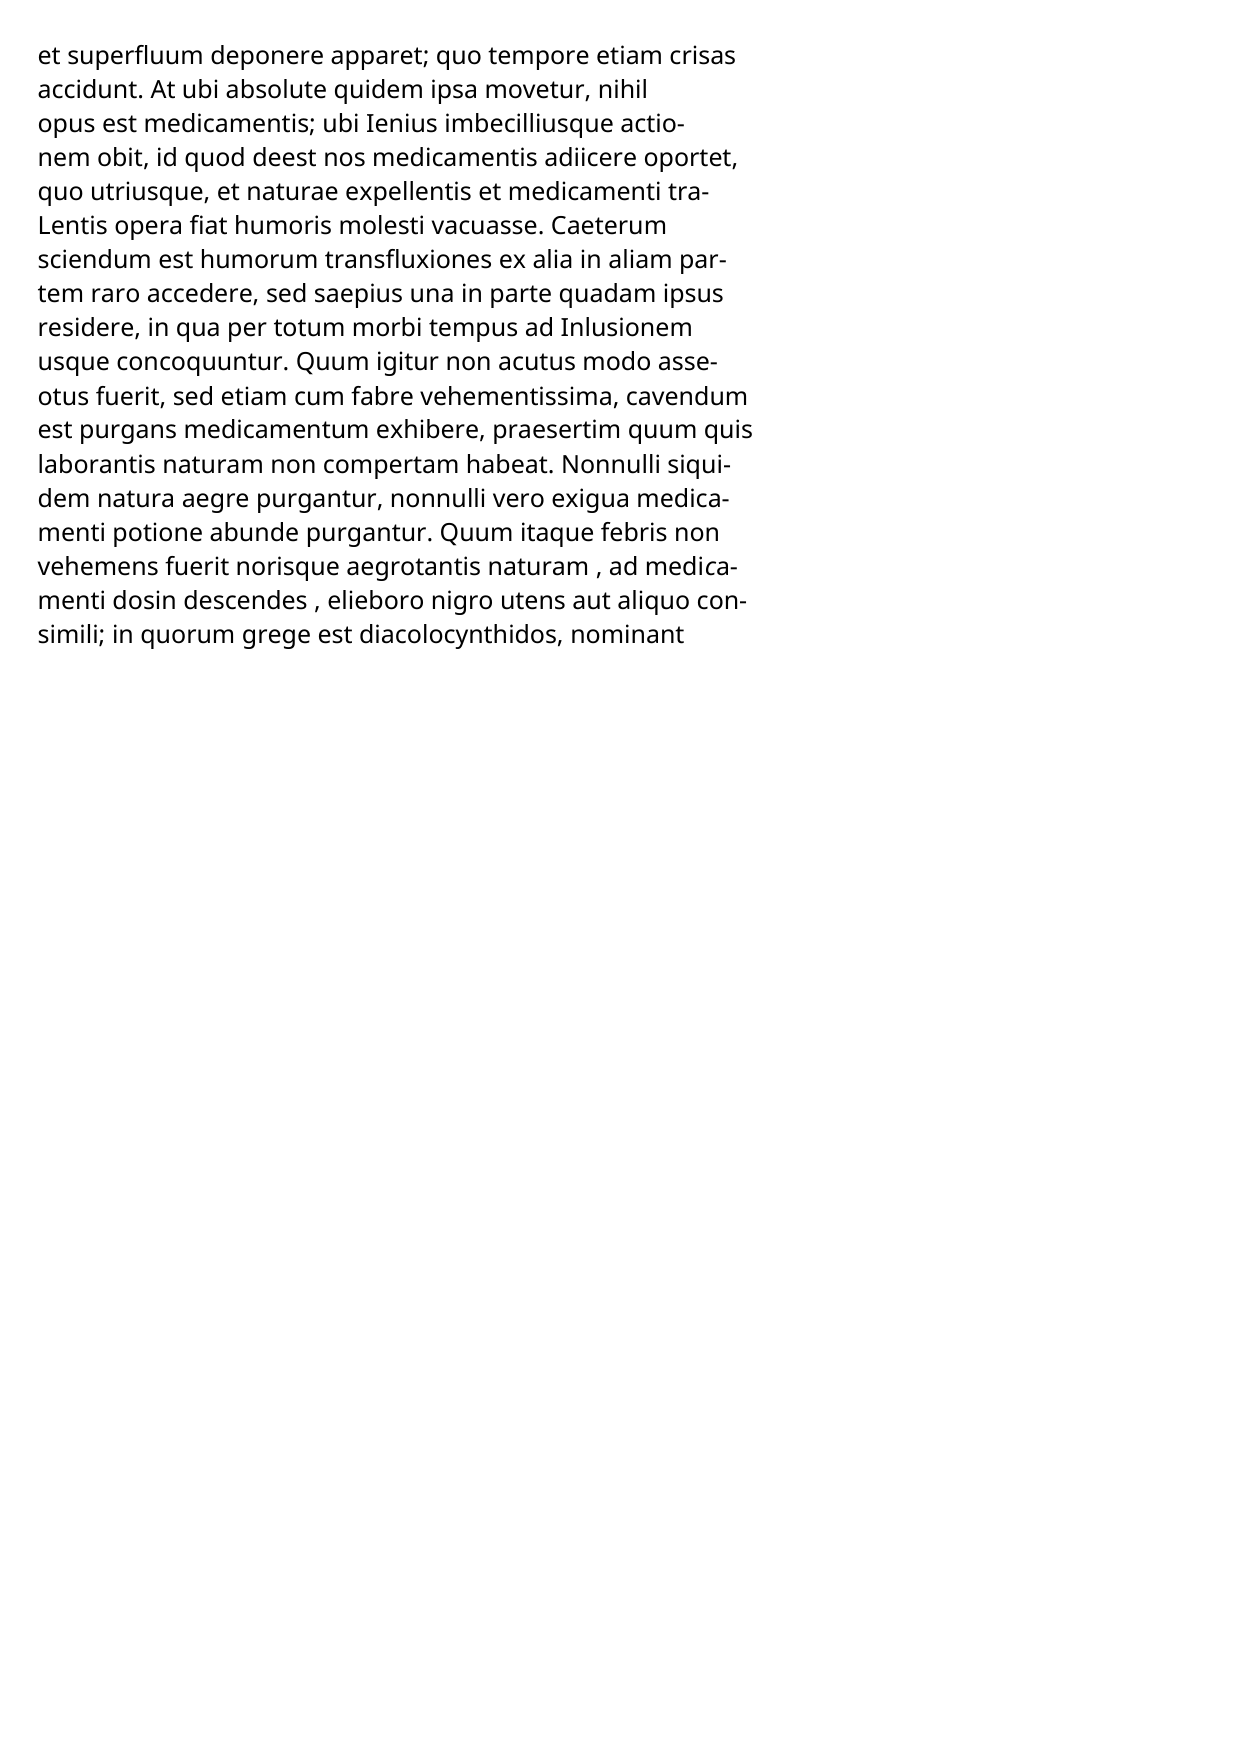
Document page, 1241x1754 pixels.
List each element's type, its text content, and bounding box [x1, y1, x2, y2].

text et superfluum deponere apparet; quo tempore etiam crisas accidunt. At ubi absolute quidem ipsa movetur, nihil opus est medicamentis; ubi Ienius imbecilliusque actio- nem obit, id quod deest nos medicamentis adiicere oportet, quo utriusque, et naturae expellentis et medicamenti tra- Lentis opera fiat humoris molesti vacuasse. Caeterum sciendum est humorum transfluxiones ex alia in aliam par- tem raro accedere, sed saepius una in parte quadam ipsus residere, in qua per totum morbi tempus ad Inlusionem usque concoquuntur. Quum igitur non acutus modo asse- otus fuerit, sed etiam cum fabre vehementissima, cavendum est purgans medicamentum exhibere, praesertim quum quis laborantis naturam non compertam habeat. Nonnulli siqui- dem natura aegre purgantur, nonnulli vero exigua medica- menti potione abunde purgantur. Quum itaque febris non vehemens fuerit norisque aegrotantis naturam , ad medica- menti dosin descendes , elieboro nigro utens aut aliquo con- simili; in quorum grege est diacolocynthidos, nominant [37, 37, 1203, 651]
